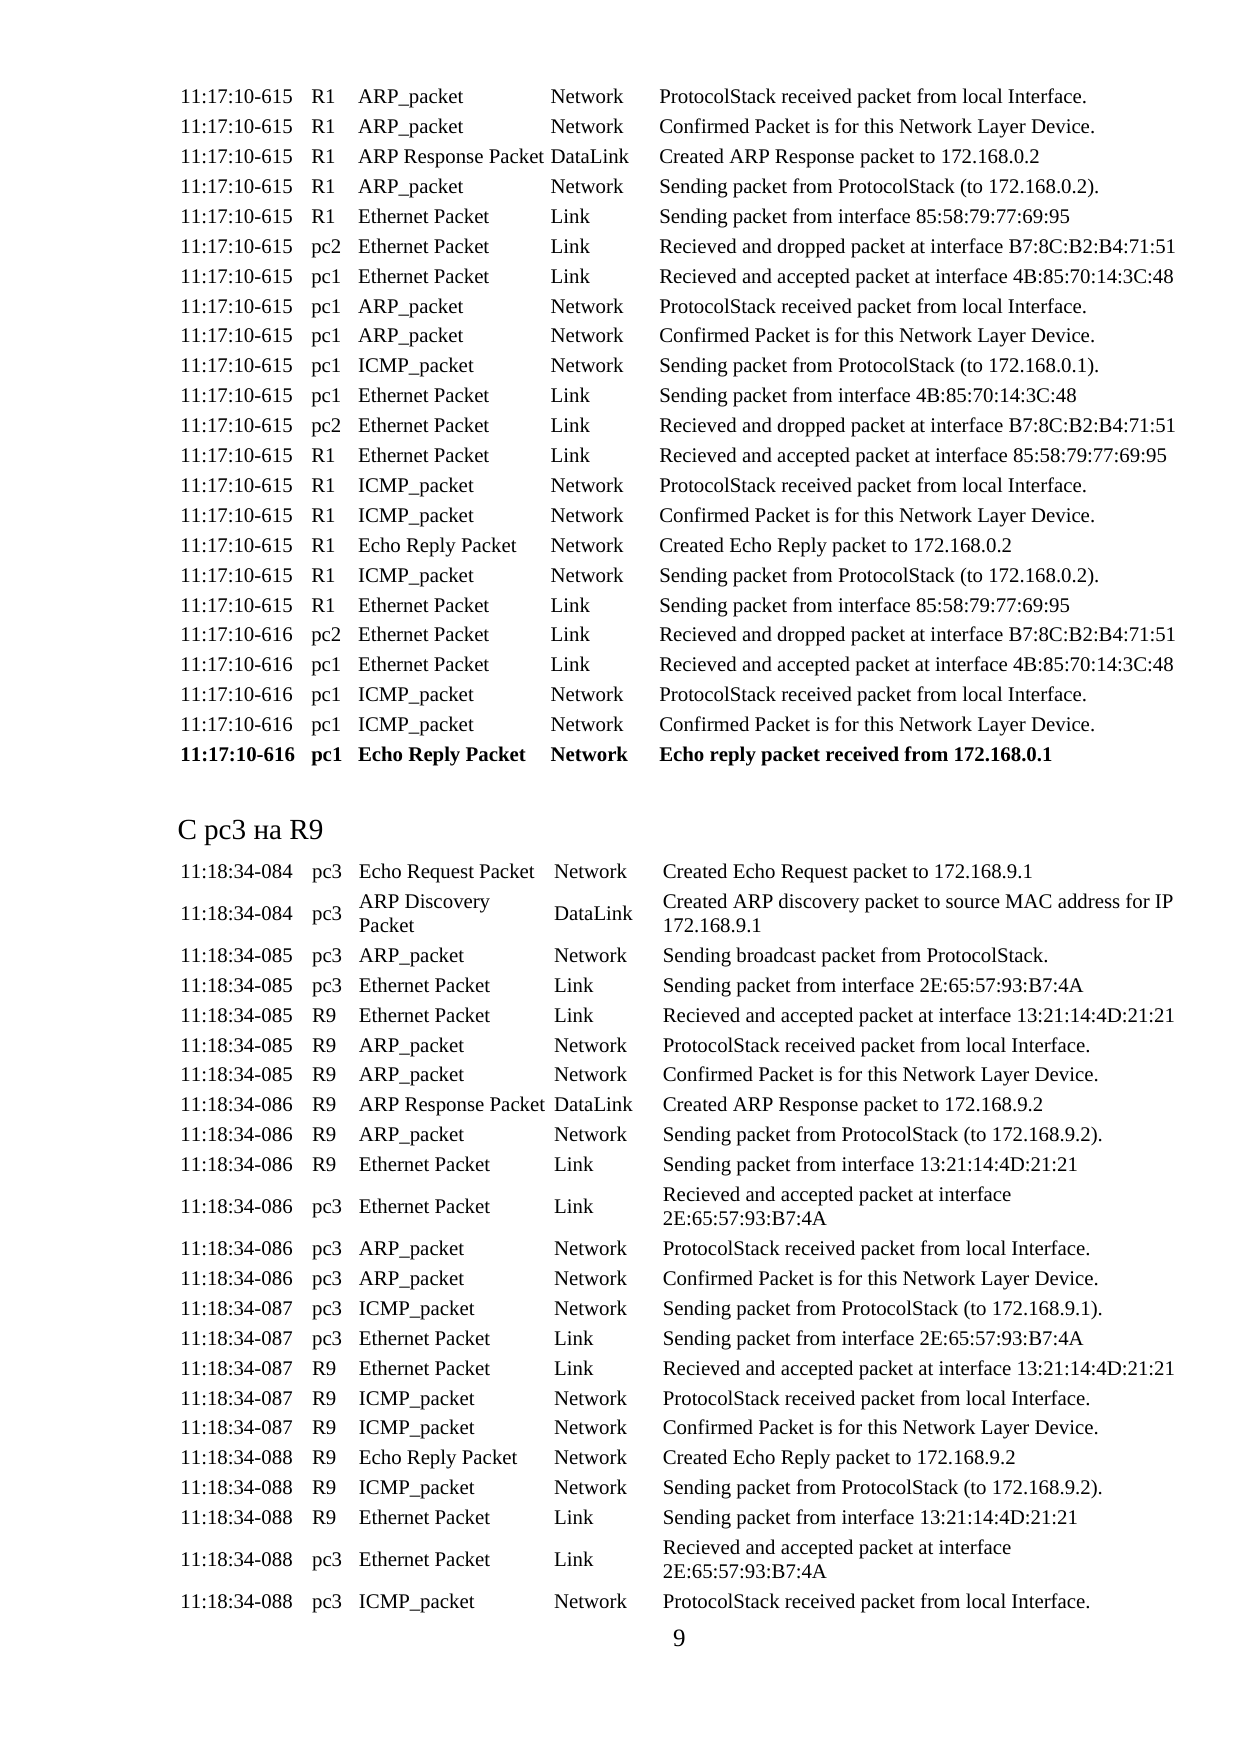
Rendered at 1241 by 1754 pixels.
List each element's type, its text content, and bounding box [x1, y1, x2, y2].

table_cell Link [548, 590, 656, 619]
table_cell 11:17:10-615 [177, 321, 308, 350]
table_cell 11:17:10-615 [177, 171, 308, 201]
table_cell Recieved and accepted packet at interface 4B:85:70:14:3C:48 [656, 261, 1181, 291]
table_cell pc1 [308, 321, 355, 350]
table_cell 11:17:10-616 [177, 649, 308, 679]
table_cell Link [551, 1179, 660, 1233]
table_cell Link [548, 410, 656, 440]
table_cell Ethernet Packet [356, 1323, 551, 1353]
table_cell Network [551, 1060, 660, 1089]
table_cell 11:17:10-615 [177, 530, 308, 560]
table_cell 11:17:10-615 [177, 231, 308, 261]
table_cell DataLink [551, 1089, 660, 1119]
table_cell Ethernet Packet [355, 620, 547, 649]
table_cell ARP Discovery Packet [356, 886, 551, 940]
table_cell 11:18:34-088 [177, 1442, 309, 1472]
table_cell ProtocolStack received packet from local Interface. [660, 1233, 1181, 1263]
table_cell Link [551, 1000, 660, 1029]
table_cell 11:18:34-085 [177, 1000, 309, 1029]
table_cell Ethernet Packet [355, 410, 547, 440]
table_cell ICMP_packet [355, 709, 547, 739]
table_cell pc1 [308, 291, 355, 321]
table_cell Sending packet from interface 2E:65:57:93:B7:4A [660, 1323, 1181, 1353]
table_cell Recieved and dropped packet at interface B7:8C:B2:B4:71:51 [656, 231, 1181, 261]
table_cell Network [551, 940, 660, 970]
table_cell ICMP_packet [355, 470, 547, 500]
table_cell Confirmed Packet is for this Network Layer Device. [656, 709, 1181, 739]
table_cell ARP Response Packet [355, 141, 547, 171]
table_cell ProtocolStack received packet from local Interface. [656, 291, 1181, 321]
table_cell Ethernet Packet [355, 440, 547, 470]
table_cell DataLink [551, 886, 660, 940]
table_cell R1 [308, 440, 355, 470]
table_cell pc2 [308, 231, 355, 261]
table_cell 11:17:10-616 [177, 620, 308, 649]
table_cell Recieved and accepted packet at interface 13:21:14:4D:21:21 [660, 1000, 1181, 1029]
table_cell R9 [309, 1000, 356, 1029]
table_cell Network [548, 470, 656, 500]
table_cell R9 [309, 1502, 356, 1532]
table_cell Ethernet Packet [356, 1353, 551, 1382]
table_cell ICMP_packet [355, 350, 547, 380]
table_cell Ethernet Packet [355, 380, 547, 410]
table_cell Network [551, 1413, 660, 1442]
table_cell ARP_packet [355, 111, 547, 141]
table_cell Confirmed Packet is for this Network Layer Device. [656, 500, 1181, 530]
table_cell 11:18:34-088 [177, 1532, 309, 1586]
table_cell Network [548, 350, 656, 380]
table_cell Echo Reply Packet [356, 1442, 551, 1472]
table_cell Network [548, 679, 656, 709]
table_cell Confirmed Packet is for this Network Layer Device. [660, 1060, 1181, 1089]
table_cell ICMP_packet [355, 679, 547, 709]
table_cell 11:18:34-087 [177, 1293, 309, 1323]
table_cell R1 [308, 530, 355, 560]
table_cell ICMP_packet [356, 1586, 551, 1616]
table_cell pc2 [308, 620, 355, 649]
table_cell pc1 [308, 709, 355, 739]
table_cell Sending packet from ProtocolStack (to 172.168.0.2). [656, 560, 1181, 589]
table_cell 11:18:34-084 [177, 886, 309, 940]
table_cell Network [548, 321, 656, 350]
table_cell Sending packet from ProtocolStack (to 172.168.0.2). [656, 171, 1181, 201]
table_cell R9 [309, 1119, 356, 1149]
table_cell pc1 [308, 380, 355, 410]
table_cell Created ARP Response packet to 172.168.9.2 [660, 1089, 1181, 1119]
table_cell R1 [308, 560, 355, 589]
table_cell Sending packet from ProtocolStack (to 172.168.0.1). [656, 350, 1181, 380]
table_cell R9 [309, 1030, 356, 1059]
table_cell ProtocolStack received packet from local Interface. [656, 679, 1181, 709]
table_cell 11:17:10-616 [177, 709, 308, 739]
table_cell Link [551, 1353, 660, 1382]
table_cell 11:17:10-615 [177, 590, 308, 619]
table_cell Network [551, 1586, 660, 1616]
table_cell Link [548, 231, 656, 261]
table_cell Link [548, 440, 656, 470]
table_cell R1 [308, 141, 355, 171]
table_cell Confirmed Packet is for this Network Layer Device. [660, 1263, 1181, 1293]
table_cell Ethernet Packet [355, 649, 547, 679]
table_cell 11:17:10-615 [177, 560, 308, 589]
table_cell R9 [309, 1089, 356, 1119]
table_cell Created ARP discovery packet to source MAC address for IP 172.168.9.1 [660, 886, 1181, 940]
table_cell pc1 [308, 679, 355, 709]
table_cell Ethernet Packet [356, 1000, 551, 1029]
table_cell 11:18:34-085 [177, 1060, 309, 1089]
table_cell Network [548, 500, 656, 530]
table_cell 11:18:34-086 [177, 1119, 309, 1149]
table_header Echo Request Packet [356, 856, 551, 886]
table_cell Sending packet from ProtocolStack (to 172.168.9.2). [660, 1119, 1181, 1149]
table_cell Recieved and accepted packet at interface 2E:65:57:93:B7:4A [660, 1179, 1181, 1233]
text С pc3 на R9 [177, 812, 1181, 846]
table_cell Link [548, 201, 656, 231]
table_cell Network [548, 171, 656, 201]
table_header pc3 [309, 856, 356, 886]
table_cell Sending packet from interface 13:21:14:4D:21:21 [660, 1502, 1181, 1532]
table_cell 11:18:34-087 [177, 1353, 309, 1382]
table_cell R1 [308, 111, 355, 141]
table_cell Ethernet Packet [356, 1149, 551, 1179]
table_cell Ethernet Packet [355, 261, 547, 291]
table_cell ICMP_packet [356, 1293, 551, 1323]
table_cell 11:17:10-615 [177, 141, 308, 171]
table_cell ICMP_packet [356, 1383, 551, 1412]
table_cell 11:18:34-088 [177, 1472, 309, 1502]
table_cell R9 [309, 1060, 356, 1089]
table_cell Network [551, 1472, 660, 1502]
table_cell 11:18:34-087 [177, 1323, 309, 1353]
table_cell Sending broadcast packet from ProtocolStack. [660, 940, 1181, 970]
table_cell Created ARP Response packet to 172.168.0.2 [656, 141, 1181, 171]
table_cell pc3 [309, 1532, 356, 1586]
table_cell R9 [309, 1149, 356, 1179]
table_cell R9 [309, 1383, 356, 1412]
table_cell Created Echo Reply packet to 172.168.9.2 [660, 1442, 1181, 1472]
table_cell ProtocolStack received packet from local Interface. [656, 470, 1181, 500]
table_cell Network [551, 1383, 660, 1412]
table_cell Confirmed Packet is for this Network Layer Device. [656, 321, 1181, 350]
table_cell ARP_packet [356, 940, 551, 970]
table_cell ARP_packet [356, 1233, 551, 1263]
table_cell Sending packet from ProtocolStack (to 172.168.9.1). [660, 1293, 1181, 1323]
table_cell 11:18:34-086 [177, 1263, 309, 1293]
table_cell Link [548, 649, 656, 679]
table_cell 11:18:34-088 [177, 1586, 309, 1616]
table_header Created Echo Request packet to 172.168.9.1 [660, 856, 1181, 886]
table_cell Echo reply packet received from 172.168.0.1 [656, 739, 1181, 769]
table_cell Sending packet from interface 4B:85:70:14:3C:48 [656, 380, 1181, 410]
table_cell Ethernet Packet [355, 590, 547, 619]
table_cell Network [551, 1263, 660, 1293]
table_cell 11:17:10-615 [177, 440, 308, 470]
table_cell Link [548, 261, 656, 291]
table_cell DataLink [548, 141, 656, 171]
table_cell Link [548, 620, 656, 649]
table_cell Sending packet from interface 13:21:14:4D:21:21 [660, 1149, 1181, 1179]
table_cell R1 [308, 201, 355, 231]
table_cell pc1 [308, 649, 355, 679]
table_cell Network [548, 111, 656, 141]
table_cell pc3 [309, 1233, 356, 1263]
table_cell 11:18:34-088 [177, 1502, 309, 1532]
table_cell 11:18:34-085 [177, 1030, 309, 1059]
table_cell 11:17:10-615 [177, 350, 308, 380]
table_cell Network [548, 291, 656, 321]
table_cell ARP_packet [355, 291, 547, 321]
table_cell ARP_packet [356, 1030, 551, 1059]
table_cell 11:17:10-616 [177, 679, 308, 709]
table_cell R1 [308, 470, 355, 500]
table_cell Link [551, 1323, 660, 1353]
table_cell Ethernet Packet [355, 201, 547, 231]
table_cell ICMP_packet [356, 1472, 551, 1502]
table_cell 11:17:10-615 [177, 81, 308, 111]
table_cell 11:17:10-615 [177, 380, 308, 410]
table_cell ARP_packet [355, 81, 547, 111]
table_cell pc3 [309, 1179, 356, 1233]
table_cell Echo Reply Packet [355, 530, 547, 560]
table_cell Ethernet Packet [356, 970, 551, 1000]
table_cell Ethernet Packet [356, 1532, 551, 1586]
table_cell Network [548, 709, 656, 739]
table_cell Recieved and dropped packet at interface B7:8C:B2:B4:71:51 [656, 620, 1181, 649]
table_cell pc1 [308, 261, 355, 291]
table_cell Link [551, 970, 660, 1000]
table_cell ProtocolStack received packet from local Interface. [660, 1030, 1181, 1059]
table_cell Confirmed Packet is for this Network Layer Device. [656, 111, 1181, 141]
table_cell ARP_packet [355, 321, 547, 350]
table_cell Sending packet from interface 85:58:79:77:69:95 [656, 590, 1181, 619]
table_cell R1 [308, 81, 355, 111]
table_cell pc3 [309, 886, 356, 940]
table_cell ARP_packet [356, 1119, 551, 1149]
table_cell Network [548, 560, 656, 589]
table_cell Network [551, 1119, 660, 1149]
table_cell 11:17:10-615 [177, 111, 308, 141]
table_cell R1 [308, 500, 355, 530]
table_cell Confirmed Packet is for this Network Layer Device. [660, 1413, 1181, 1442]
table_header Network [551, 856, 660, 886]
table_cell pc3 [309, 1263, 356, 1293]
table_cell 11:18:34-087 [177, 1413, 309, 1442]
table_cell R9 [309, 1413, 356, 1442]
table_cell pc3 [309, 1293, 356, 1323]
table_cell Echo Reply Packet [355, 739, 547, 769]
table_cell 11:18:34-086 [177, 1179, 309, 1233]
table_cell Network [548, 739, 656, 769]
table_cell Recieved and accepted packet at interface 85:58:79:77:69:95 [656, 440, 1181, 470]
table_cell 11:18:34-086 [177, 1233, 309, 1263]
table_cell R1 [308, 590, 355, 619]
table_cell pc3 [309, 940, 356, 970]
table_cell Network [551, 1442, 660, 1472]
table_cell ARP_packet [356, 1060, 551, 1089]
table_cell 11:17:10-615 [177, 291, 308, 321]
table_cell ProtocolStack received packet from local Interface. [660, 1586, 1181, 1616]
table_cell 11:17:10-615 [177, 261, 308, 291]
table_cell Created Echo Reply packet to 172.168.0.2 [656, 530, 1181, 560]
table_cell R9 [309, 1472, 356, 1502]
table_cell pc2 [308, 410, 355, 440]
table_cell Network [551, 1233, 660, 1263]
table_cell Sending packet from ProtocolStack (to 172.168.9.2). [660, 1472, 1181, 1502]
table_cell 11:18:34-085 [177, 970, 309, 1000]
table_cell ProtocolStack received packet from local Interface. [656, 81, 1181, 111]
table_cell 11:18:34-086 [177, 1149, 309, 1179]
table_cell ProtocolStack received packet from local Interface. [660, 1383, 1181, 1412]
table_cell pc1 [308, 739, 355, 769]
table_cell Link [551, 1532, 660, 1586]
table_cell Link [551, 1149, 660, 1179]
table_cell ICMP_packet [355, 560, 547, 589]
table_cell Recieved and accepted packet at interface 13:21:14:4D:21:21 [660, 1353, 1181, 1382]
table_cell Network [548, 530, 656, 560]
table_cell pc1 [308, 350, 355, 380]
table_cell Network [548, 81, 656, 111]
table_cell 11:17:10-616 [177, 739, 308, 769]
table_cell Link [548, 380, 656, 410]
table_cell 11:18:34-086 [177, 1089, 309, 1119]
table_cell 11:17:10-615 [177, 500, 308, 530]
table_cell Ethernet Packet [356, 1179, 551, 1233]
table_cell Network [551, 1030, 660, 1059]
table_cell ARP_packet [356, 1263, 551, 1293]
table_cell ICMP_packet [355, 500, 547, 530]
table_cell R1 [308, 171, 355, 201]
table_cell Ethernet Packet [356, 1502, 551, 1532]
table_cell Sending packet from interface 2E:65:57:93:B7:4A [660, 970, 1181, 1000]
table_cell pc3 [309, 970, 356, 1000]
table_cell ICMP_packet [356, 1413, 551, 1442]
table_cell Recieved and dropped packet at interface B7:8C:B2:B4:71:51 [656, 410, 1181, 440]
table_cell pc3 [309, 1323, 356, 1353]
table_cell R9 [309, 1442, 356, 1472]
table_cell ARP_packet [355, 171, 547, 201]
table_cell 11:17:10-615 [177, 410, 308, 440]
table_cell pc3 [309, 1586, 356, 1616]
table_cell Recieved and accepted packet at interface 2E:65:57:93:B7:4A [660, 1532, 1181, 1586]
table_cell Sending packet from interface 85:58:79:77:69:95 [656, 201, 1181, 231]
table_cell 11:17:10-615 [177, 470, 308, 500]
table_cell Recieved and accepted packet at interface 4B:85:70:14:3C:48 [656, 649, 1181, 679]
table_cell 11:17:10-615 [177, 201, 308, 231]
table_header 11:18:34-084 [177, 856, 309, 886]
table_cell Network [551, 1293, 660, 1323]
table_cell ARP Response Packet [356, 1089, 551, 1119]
table_cell 11:18:34-085 [177, 940, 309, 970]
table_cell 11:18:34-087 [177, 1383, 309, 1412]
table_cell R9 [309, 1353, 356, 1382]
table_cell Link [551, 1502, 660, 1532]
table_cell Ethernet Packet [355, 231, 547, 261]
